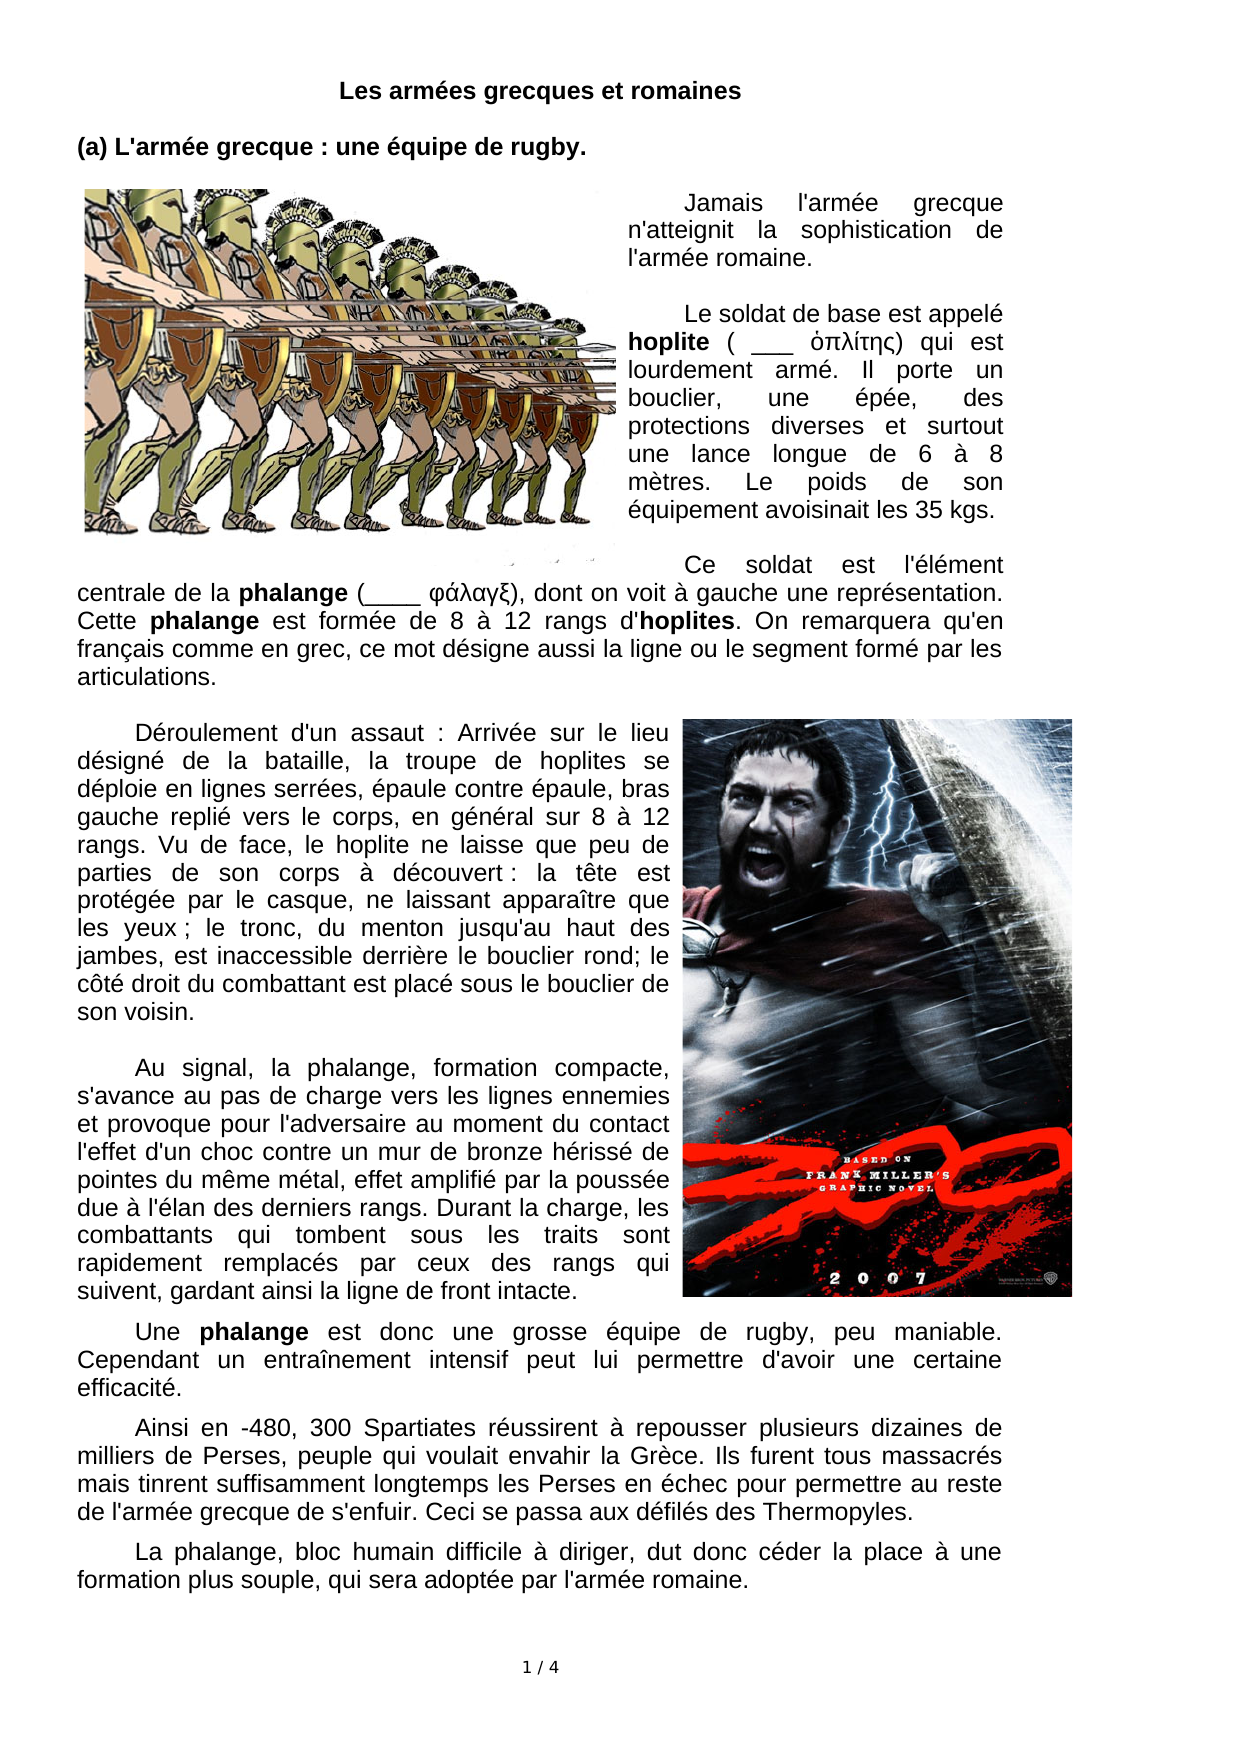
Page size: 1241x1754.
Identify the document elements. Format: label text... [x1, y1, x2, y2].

text La phalange, bloc humain difficile à diriger, dut donc céder la place à une formation plus souple, qui sera adoptée par l'armée romaine. [77, 1538, 1004, 1594]
picture [682, 719, 1073, 1297]
text Au signal, la phalange, formation compacte, s'avance au pas de charge vers les lignes ennemies et provoque pour l'adversaire au moment du contact l'effet d'un choc contre un mur de bronze hérissé de pointes du même métal, effet amplifié par la poussée due à l'élan des derniers rangs. Durant la charge, les combattants qui tombent sous les traits sont rapidement remplacés par ceux des rangs qui suivent, gardant ainsi la ligne de front intacte. [77, 1054, 1004, 1305]
text Ainsi en -480, 300 Spartiates réussirent à repousser plusieurs dizaines de milliers de Perses, peuple qui voulait envahir la Grèce. Ils furent tous massacrés mais tinrent suffisamment longtemps les Perses en échec pour permettre au reste de l'armée grecque de s'enfuir. Ceci se passa aux défilés des Thermopyles. [77, 1414, 1004, 1526]
text (a) L'armée grecque : une équipe de rugby. [77, 133, 1004, 161]
text Une phalange est donc une grosse équipe de rugby, peu maniable. Cependant un entraînement intensif peut lui permettre d'avoir une certaine efficacité. [77, 1318, 1004, 1401]
text Ce soldat est l'élément centrale de la phalange (____ φάλαγξ), dont on voit à gauche une représentation. Cette phalange est formée de 8 à 12 rangs d'hoplites. On remarquera qu'en français comme en grec, ce mot désigne aussi la ligne ou le segment formé par les articulations. [77, 551, 1004, 691]
text Le soldat de base est appelé hoplite ( ___ ὁπλίτης) qui est lourdement armé. Il porte un bouclier, une épée, des protections diverses et surtout une lance longue de 6 à 8 mètres. Le poids de son équipement avoisinait les 35 kgs. [616, 300, 1004, 523]
text Jamais l'armée grecque n'atteignit la sophistication de l'armée romaine. [77, 188, 1004, 272]
picture [84, 189, 616, 566]
text Déroulement d'un assaut : Arrivée sur le lieu désigné de la bataille, la troupe de hoplites se déploie en lignes serrées, épaule contre épaule, bras gauche replié vers le corps, en général sur 8 à 12 rangs. Vu de face, le hoplite ne laisse que peu de parties de son corps à découvert : la tête est protégée par le casque, ne laissant apparaître que les yeux ; le tronc, du menton jusqu'au haut des jambes, est inaccessible derrière le bouclier rond; le côté droit du combattant est placé sous le bouclier de son voisin. [77, 719, 682, 1026]
text Les armées grecques et romaines [77, 77, 1004, 105]
